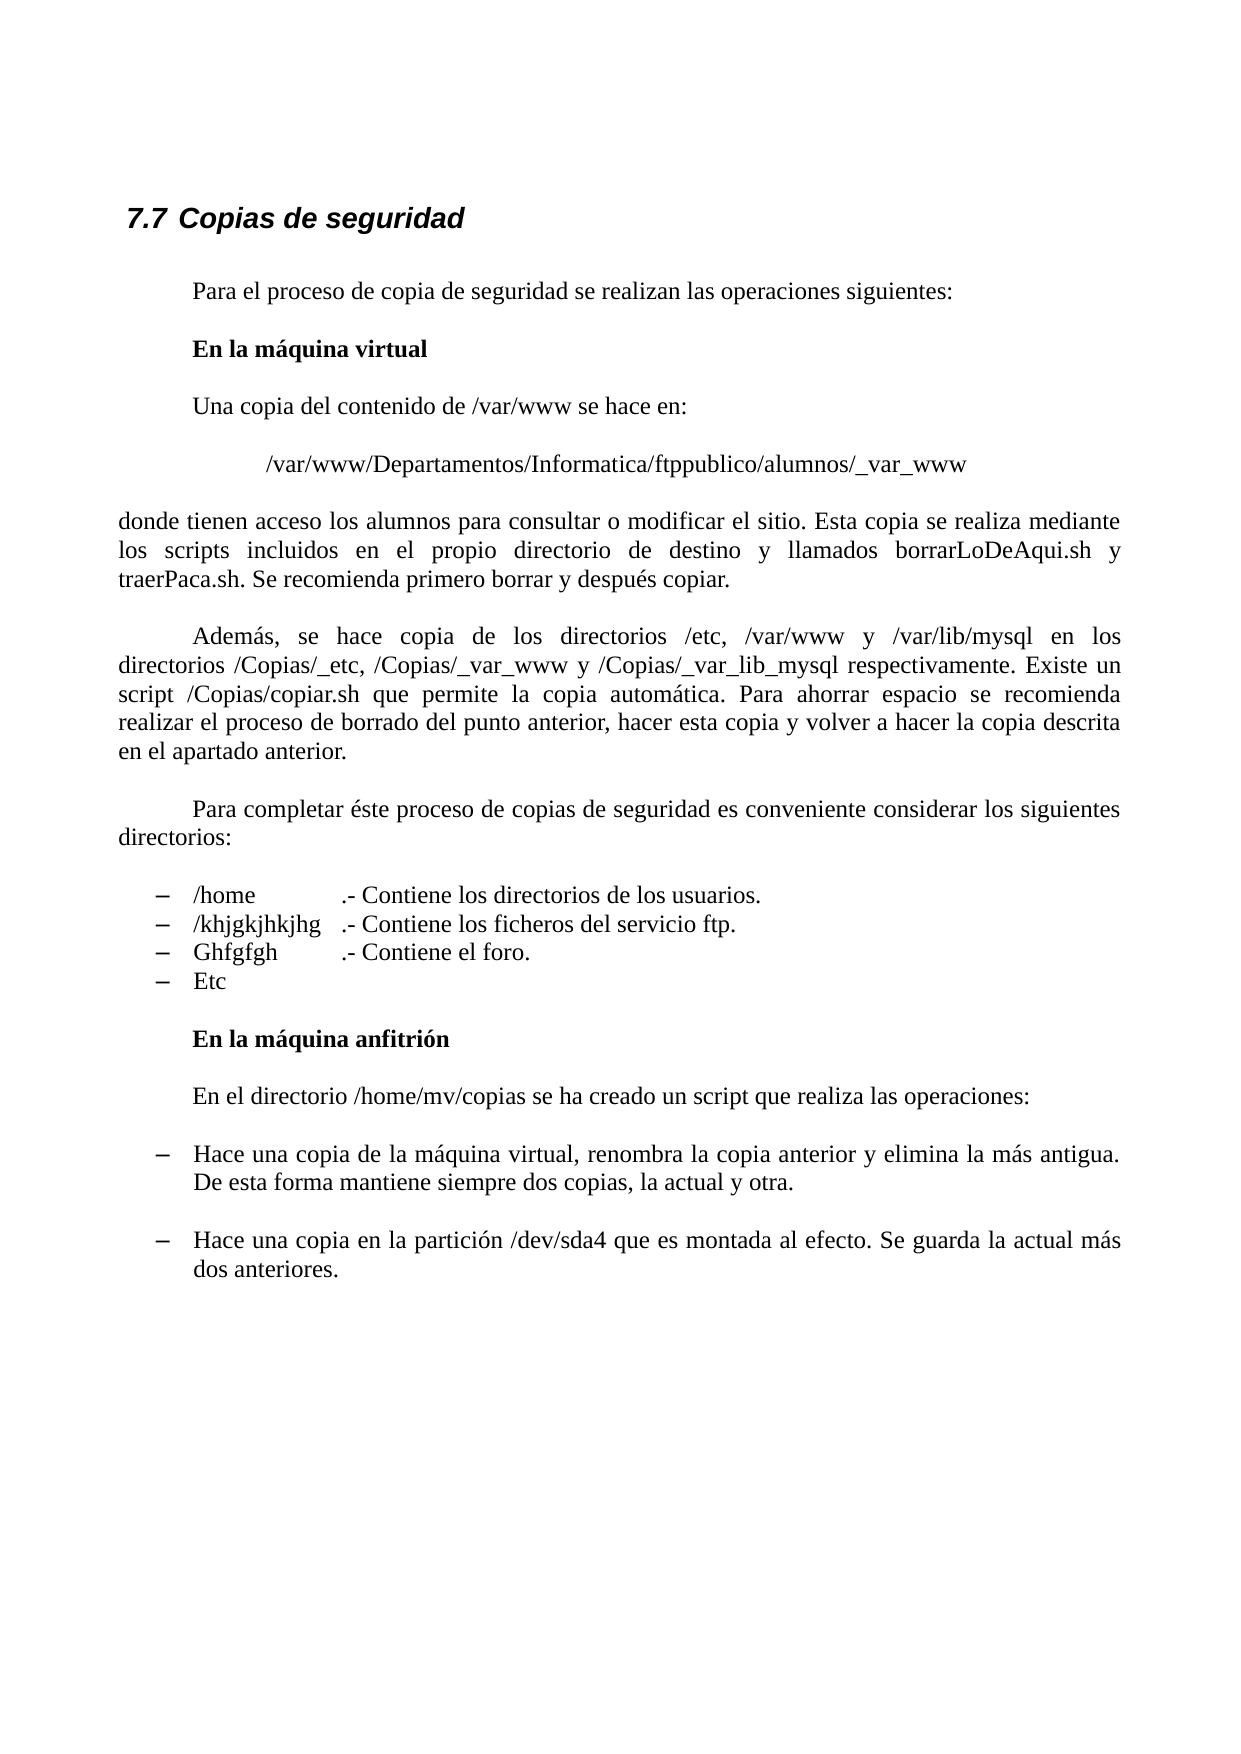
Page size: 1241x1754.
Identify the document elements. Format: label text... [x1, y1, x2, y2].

text En la máquina virtual [118, 334, 1122, 362]
text En el directorio /home/mv/copias se ha creado un script que realiza las operaciones: [118, 1081, 1122, 1110]
list Hace una copia de la máquina virtual, renombra la copia anterior y elimina la más antigua. De esta forma mantiene siempre dos copias, la actual y otra. [156, 1139, 1122, 1196]
text Una copia del contenido de /var/www se hace en: [118, 391, 1122, 420]
subtitle Copias de seguridad [118, 201, 1122, 235]
list Hace una copia en la partición /dev/sda4 que es montada al efecto. Se guarda la actual más dos anteriores. [156, 1225, 1122, 1282]
list Ghfgfgh .- Contiene el foro. [156, 937, 1122, 966]
text En la máquina anfitrión [118, 1024, 1122, 1052]
list Etc [156, 966, 1122, 995]
text /var/www/Departamentos/Informatica/ftppublico/alumnos/_var_www [118, 449, 1122, 477]
text Además, se hace copia de los directorios /etc, /var/www y /var/lib/mysql en los directorios /Copias/_etc, /Copias/_var_www y /Copias/_var_lib_mysql respectivamente. Existe un script /Copias/copiar.sh que permite la copia automática. Para ahorrar espacio se recomienda realizar el proceso de borrado del punto anterior, hacer esta copia y volver a hacer la copia descrita en el apartado anterior. [118, 621, 1122, 765]
text donde tienen acceso los alumnos para consultar o modificar el sitio. Esta copia se realiza mediante los scripts incluidos en el propio directorio de destino y llamados borrarLoDeAqui.sh y traerPaca.sh. Se recomienda primero borrar y después copiar. [118, 506, 1122, 592]
list /home .- Contiene los directorios de los usuarios. [156, 880, 1122, 909]
text Para el proceso de copia de seguridad se realizan las operaciones siguientes: [118, 276, 1122, 305]
list /khjgkjhkjhg .- Contiene los ficheros del servicio ftp. [156, 909, 1122, 937]
text Para completar éste proceso de copias de seguridad es conveniente considerar los siguientes directorios: [118, 794, 1122, 851]
